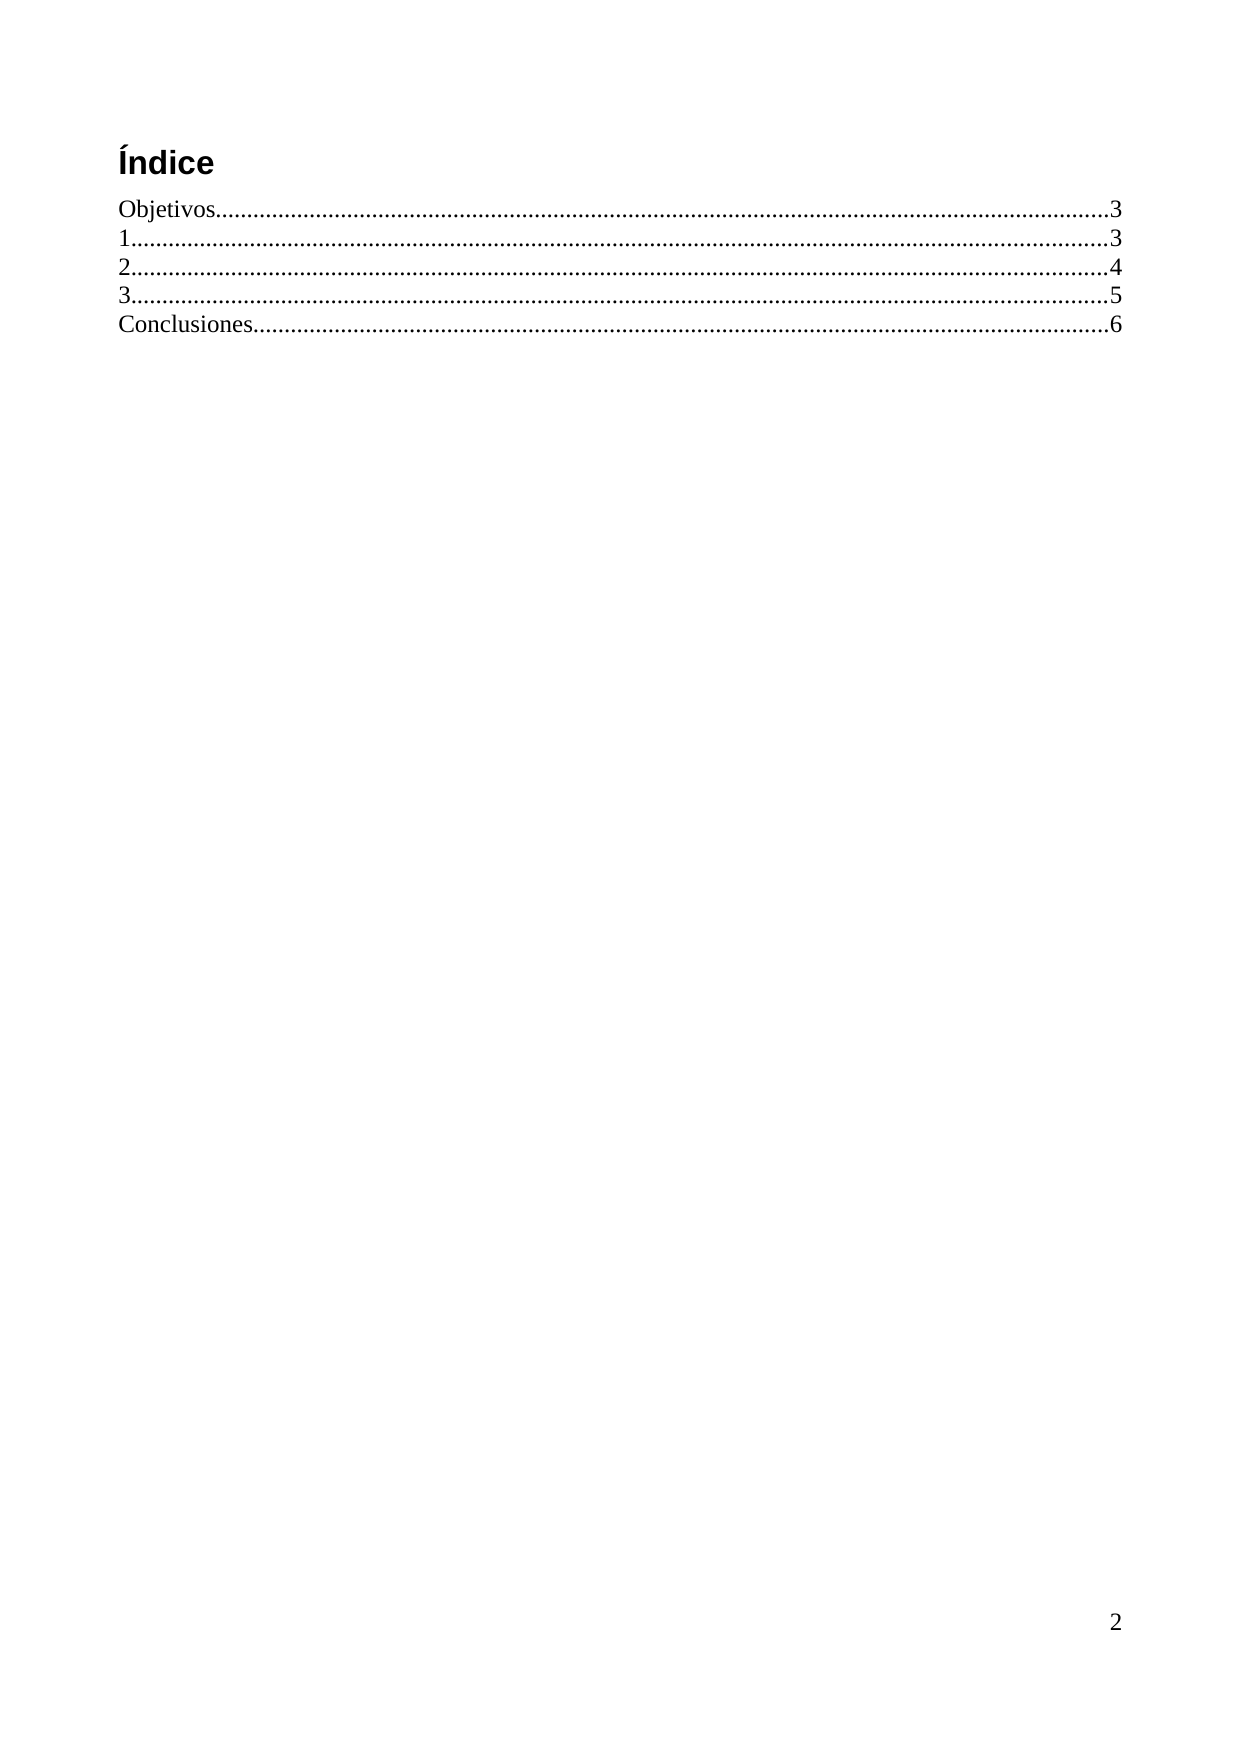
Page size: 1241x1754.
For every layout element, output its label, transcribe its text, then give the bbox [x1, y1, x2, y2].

text 2. 4 [118, 252, 1122, 280]
text Objetivos 3 [118, 194, 1122, 223]
text 1. 3 [118, 223, 1122, 252]
text 3. 5 [118, 280, 1122, 309]
text Conclusiones 6 [118, 309, 1122, 338]
subtitle Índice [118, 143, 1122, 182]
